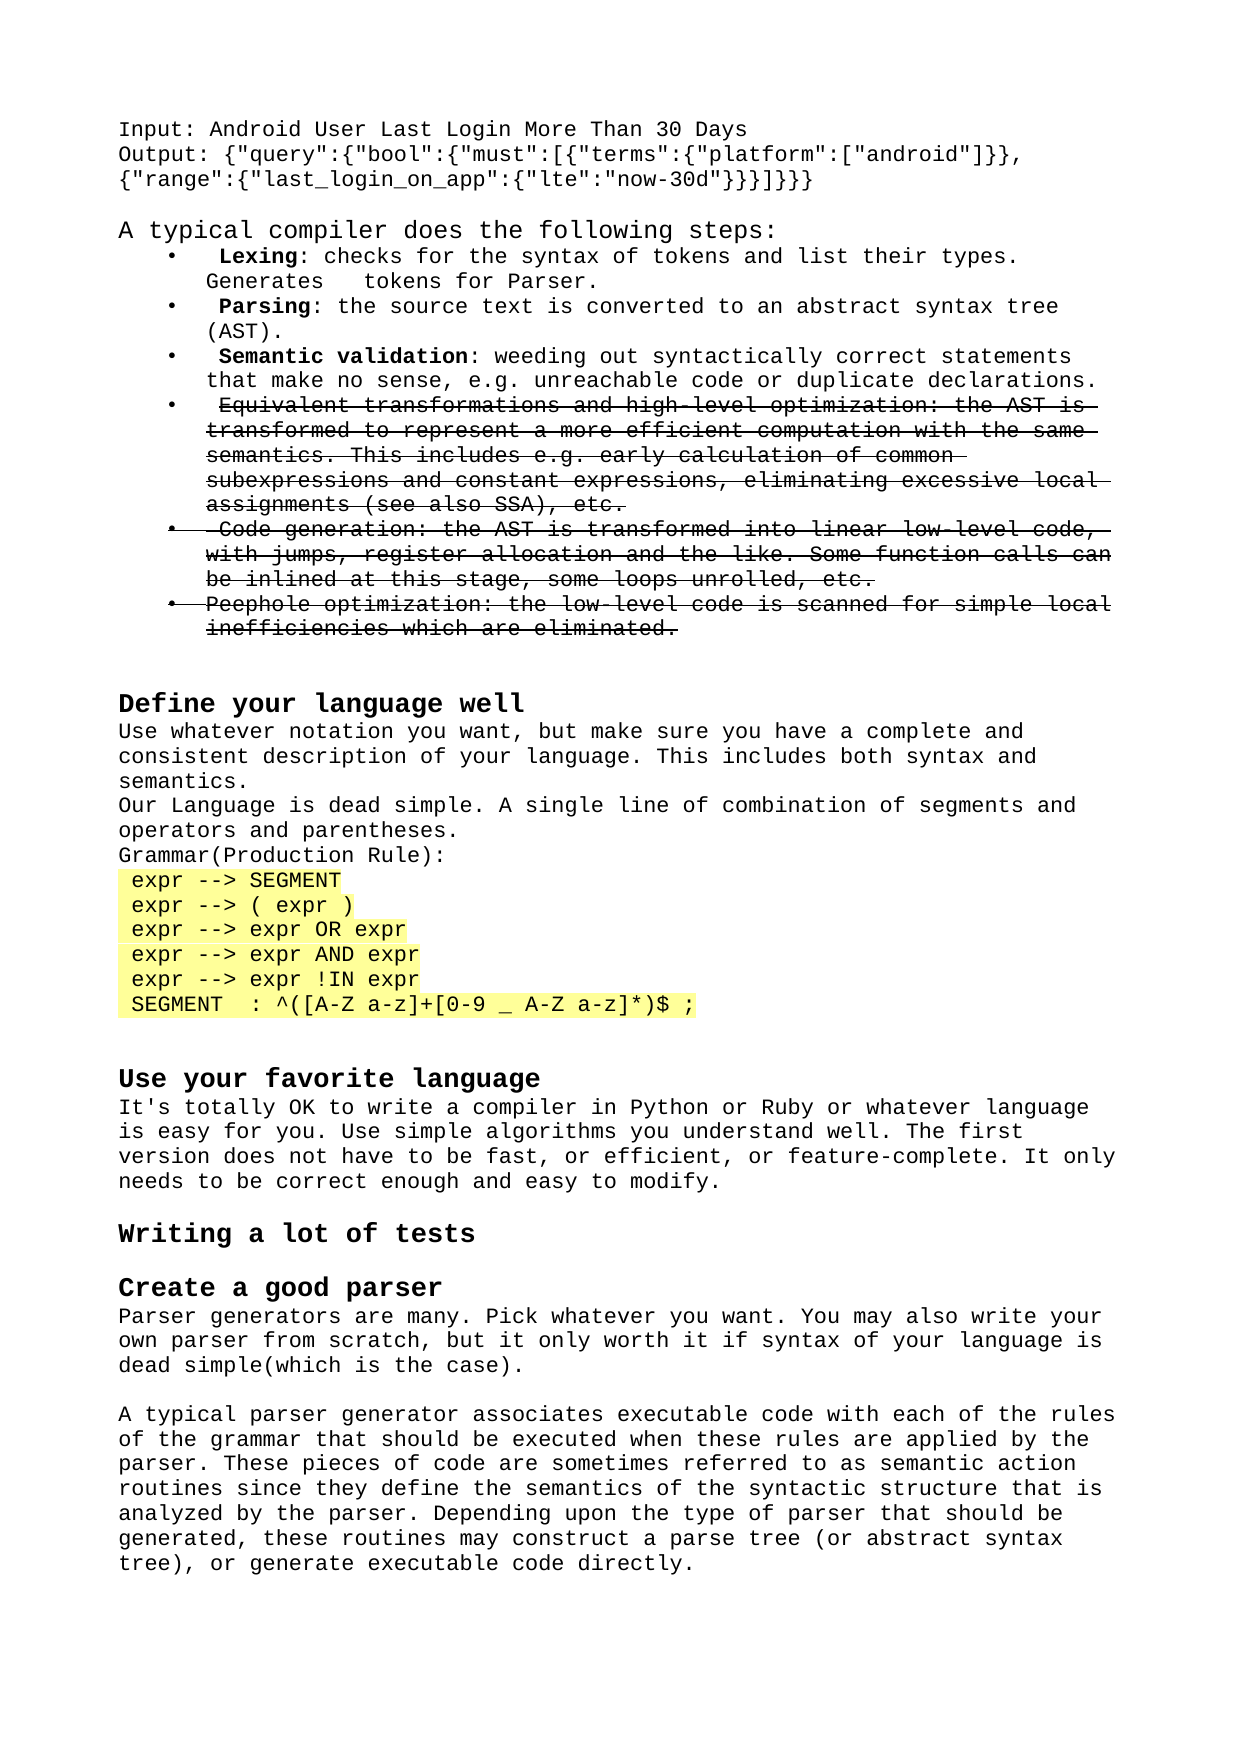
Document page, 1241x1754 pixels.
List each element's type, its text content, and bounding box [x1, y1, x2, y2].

text Grammar(Production Rule): [118, 844, 1122, 869]
text SEGMENT : ^([A-Z a-z]+[0-9 _ A-Z a-z]*)$ ; [118, 993, 1122, 1018]
text It's totally OK to write a compiler in Python or Ruby or whatever language is easy for you. Use simple algorithms you understand well. The first version does not have to be fast, or efficient, or feature-complete. It only needs to be correct enough and easy to modify. [118, 1096, 1122, 1195]
text Create a good parser [118, 1274, 1122, 1305]
text Define your language well [118, 689, 1122, 720]
list Semantic validation: weeding out syntactically correct statements that make no sense, e.g. unreachable code or duplicate declarations. [168, 345, 1122, 394]
list Code generation: the AST is transformed into linear low-level code, with jumps, register allocation and the like. Some function calls can be inlined at this stage, some loops unrolled, etc. [168, 518, 1122, 593]
text Use whatever notation you want, but make sure you have a complete and consistent description of your language. This includes both syntax and semantics. [118, 720, 1122, 795]
text expr --> SEGMENT [118, 869, 1122, 894]
text Parser generators are many. Pick whatever you want. You may also write your own parser from scratch, but it only worth it if syntax of your language is dead simple(which is the case). [118, 1305, 1122, 1379]
text expr --> expr !IN expr [118, 968, 1122, 993]
list Lexing: checks for the syntax of tokens and list their types. Generates tokens for Parser. [168, 246, 1122, 295]
list Peephole optimization: the low-level code is scanned for simple local inefficiencies which are eliminated. [168, 593, 1122, 642]
text expr --> expr AND expr [118, 943, 1122, 968]
text Input: Android User Last Login More Than 30 Days [118, 118, 1122, 143]
text A typical parser generator associates executable code with each of the rules of the grammar that should be executed when these rules are applied by the parser. These pieces of code are sometimes referred to as semantic action routines since they define the semantics of the syntactic structure that is analyzed by the parser. Depending upon the type of parser that should be generated, these routines may construct a parse tree (or abstract syntax tree), or generate executable code directly. [118, 1403, 1122, 1576]
text expr --> ( expr ) [118, 894, 1122, 919]
text Output: {"query":{"bool":{"must":[{"terms":{"platform":["android"]}},{"range":{"last_login_on_app":{"lte":"now-30d"}}}]}}} [118, 143, 1122, 192]
list Equivalent transformations and high-level optimization: the AST is transformed to represent a more efficient computation with the same semantics. This includes e.g. early calculation of common subexpressions and constant expressions, eliminating excessive local assignments (see also SSA), etc. [168, 394, 1122, 518]
text Writing a lot of tests [118, 1220, 1122, 1251]
text A typical compiler does the following steps: [118, 217, 1122, 246]
text expr --> expr OR expr [118, 919, 1122, 943]
list Parsing: the source text is converted to an abstract syntax tree (AST). [168, 295, 1122, 345]
text Use your favorite language [118, 1065, 1122, 1096]
text Our Language is dead simple. A single line of combination of segments and operators and parentheses. [118, 795, 1122, 844]
